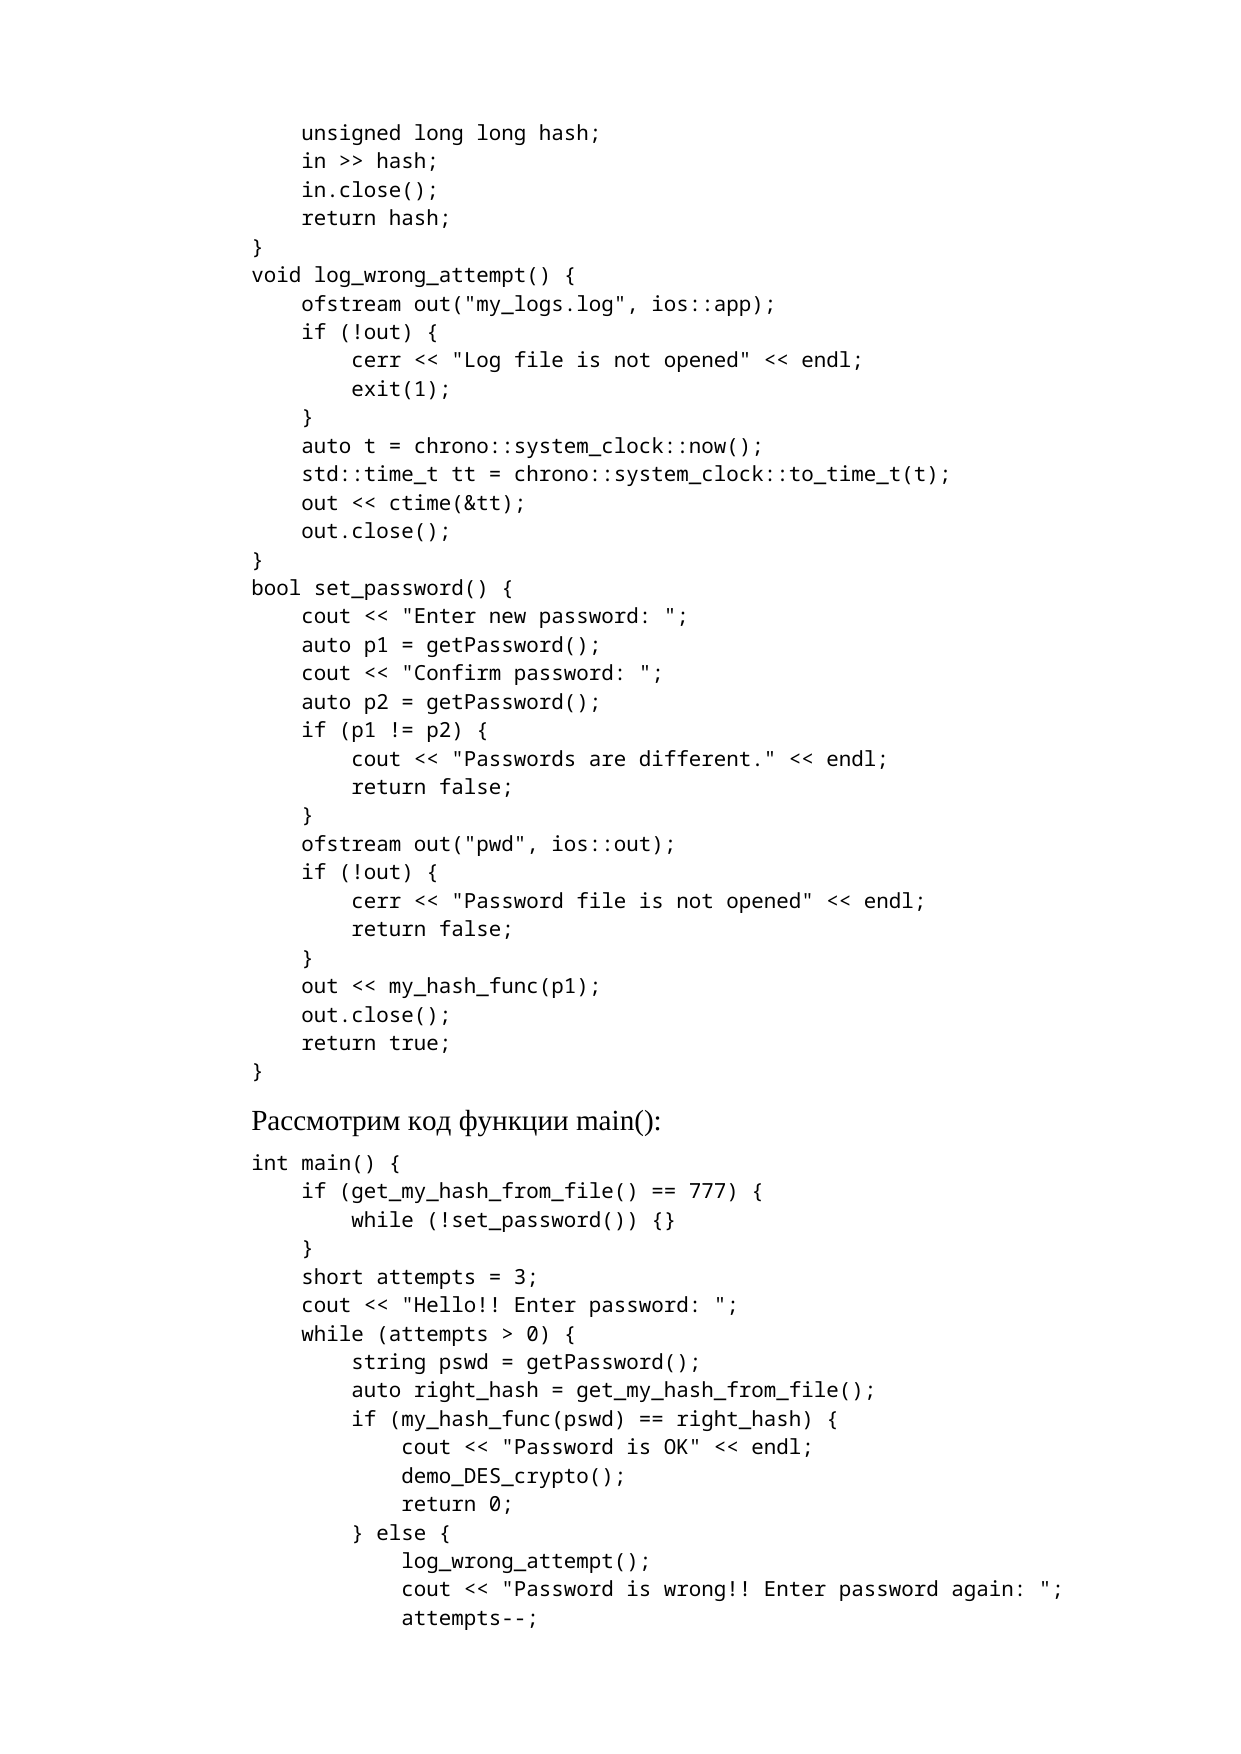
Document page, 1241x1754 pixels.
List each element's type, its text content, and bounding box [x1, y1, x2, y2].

text return true; [177, 1028, 1152, 1057]
text out.close(); [177, 1000, 1152, 1028]
text if (p1 != p2) { [177, 715, 1152, 744]
text void log_wrong_attempt() { [177, 260, 1152, 289]
text return 0; [177, 1489, 1152, 1518]
text exit(1); [177, 374, 1152, 402]
text auto right_hash = get_my_hash_from_file(); [177, 1376, 1152, 1404]
text return false; [177, 772, 1152, 801]
text cout << "Enter new password: "; [177, 602, 1152, 630]
text log_wrong_attempt(); [177, 1546, 1152, 1574]
text while (!set_password()) {} [177, 1205, 1152, 1233]
text } [177, 232, 1152, 260]
text } else { [177, 1518, 1152, 1546]
text Рассмотрим код функции main(): [177, 1103, 1152, 1136]
text int main() { [177, 1148, 1152, 1176]
text bool set_password() { [177, 573, 1152, 602]
text } [177, 1233, 1152, 1262]
text cout << "Confirm password: "; [177, 658, 1152, 687]
text short attempts = 3; [177, 1262, 1152, 1290]
text in.close(); [177, 175, 1152, 203]
text cerr << "Password file is not opened" << endl; [177, 886, 1152, 914]
text if (!out) { [177, 857, 1152, 886]
text demo_DES_crypto(); [177, 1461, 1152, 1489]
text while (attempts > 0) { [177, 1319, 1152, 1347]
text out.close(); [177, 516, 1152, 545]
text cout << "Passwords are different." << endl; [177, 744, 1152, 772]
text std::time_t tt = chrono::system_clock::to_time_t(t); [177, 459, 1152, 488]
text unsigned long long hash; [177, 118, 1152, 147]
text out << ctime(&tt); [177, 488, 1152, 516]
text return false; [177, 914, 1152, 943]
text if (!out) { [177, 317, 1152, 346]
text out << my_hash_func(p1); [177, 971, 1152, 1000]
text } [177, 1057, 1152, 1085]
text string pswd = getPassword(); [177, 1347, 1152, 1376]
text } [177, 402, 1152, 431]
text cout << "Password is wrong!! Enter password again: "; [177, 1574, 1152, 1603]
text if (get_my_hash_from_file() == 777) { [177, 1176, 1152, 1205]
text return hash; [177, 203, 1152, 232]
text ofstream out("my_logs.log", ios::app); [177, 289, 1152, 317]
text } [177, 801, 1152, 829]
text } [177, 545, 1152, 573]
text auto t = chrono::system_clock::now(); [177, 431, 1152, 459]
text auto p1 = getPassword(); [177, 630, 1152, 658]
text cout << "Hello!! Enter password: "; [177, 1290, 1152, 1319]
text ofstream out("pwd", ios::out); [177, 829, 1152, 857]
text cout << "Password is OK" << endl; [177, 1432, 1152, 1461]
text in >> hash; [177, 147, 1152, 175]
text auto p2 = getPassword(); [177, 687, 1152, 715]
text } [177, 943, 1152, 971]
text cerr << "Log file is not opened" << endl; [177, 346, 1152, 374]
text if (my_hash_func(pswd) == right_hash) { [177, 1404, 1152, 1432]
text attempts--; [177, 1603, 1152, 1631]
